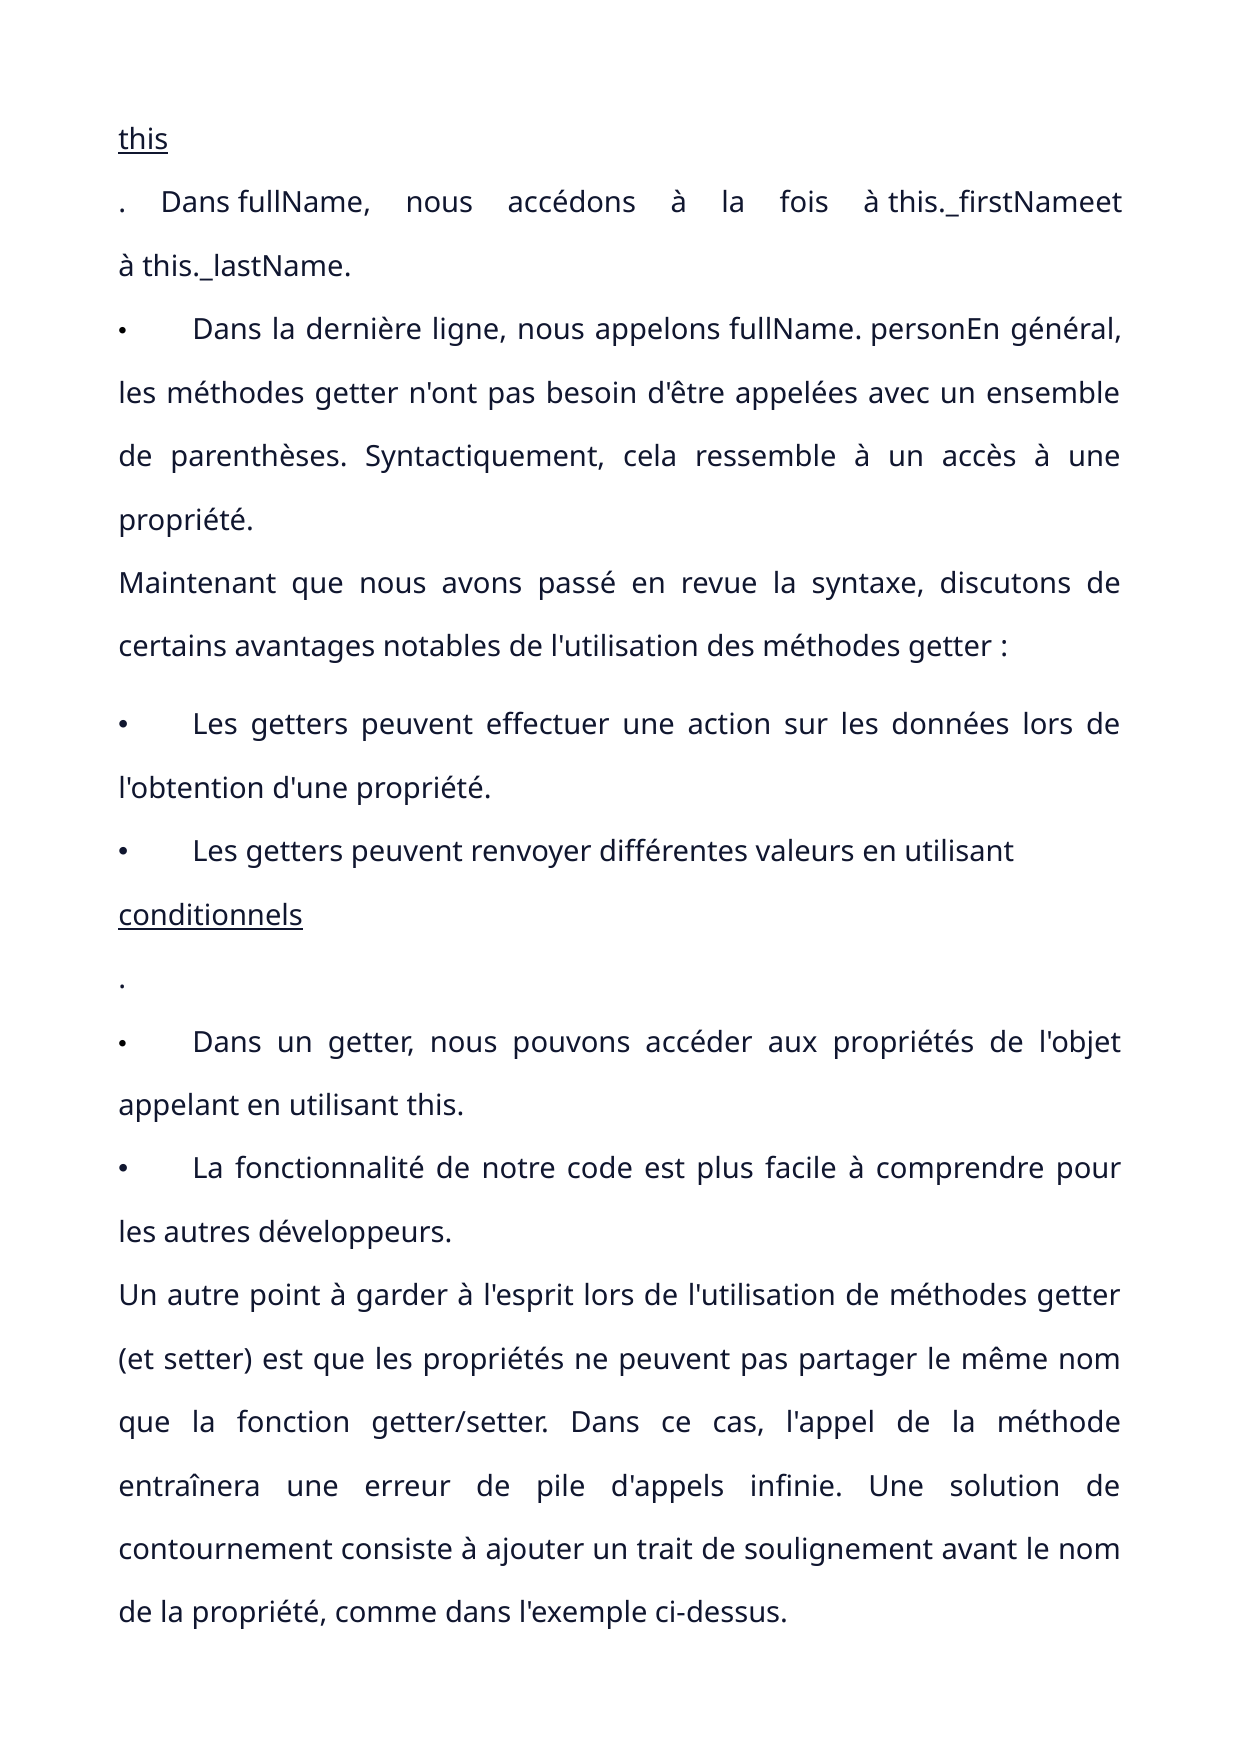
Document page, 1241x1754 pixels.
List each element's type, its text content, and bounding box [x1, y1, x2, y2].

text Maintenant que nous avons passé en revue la syntaxe, discutons de certains avantages notables de l'utilisation des méthodes getter : [118, 562, 1122, 665]
text . [118, 957, 1122, 997]
list Les getters peuvent renvoyer différentes valeurs en utilisant [118, 831, 1122, 870]
list Dans la dernière ligne, nous appelons fullName. personEn général, les méthodes getter n'ont pas besoin d'être appelées avec un ensemble de parenthèses. Syntactiquement, cela ressemble à un accès à une propriété. [118, 308, 1122, 538]
text this [118, 118, 1122, 158]
text . Dans fullName, nous accédons à la fois à this._firstNameet à this._lastName. [118, 182, 1122, 285]
list Dans un getter, nous pouvons accéder aux propriétés de l'objet appelant en utilisant this. [118, 1021, 1122, 1124]
text Un autre point à garder à l'esprit lors de l'utilisation de méthodes getter (et setter) est que les propriétés ne peuvent pas partager le même nom que la fonction getter/setter. Dans ce cas, l'appel de la méthode entraînera une erreur de pile d'appels infinie. Une solution de contournement consiste à ajouter un trait de soulignement avant le nom de la propriété, comme dans l'exemple ci-dessus. [118, 1274, 1122, 1631]
text conditionnels [118, 894, 1122, 934]
list La fonctionnalité de notre code est plus facile à comprendre pour les autres développeurs. [118, 1148, 1122, 1251]
list Les getters peuvent effectuer une action sur les données lors de l'obtention d'une propriété. [118, 704, 1122, 807]
